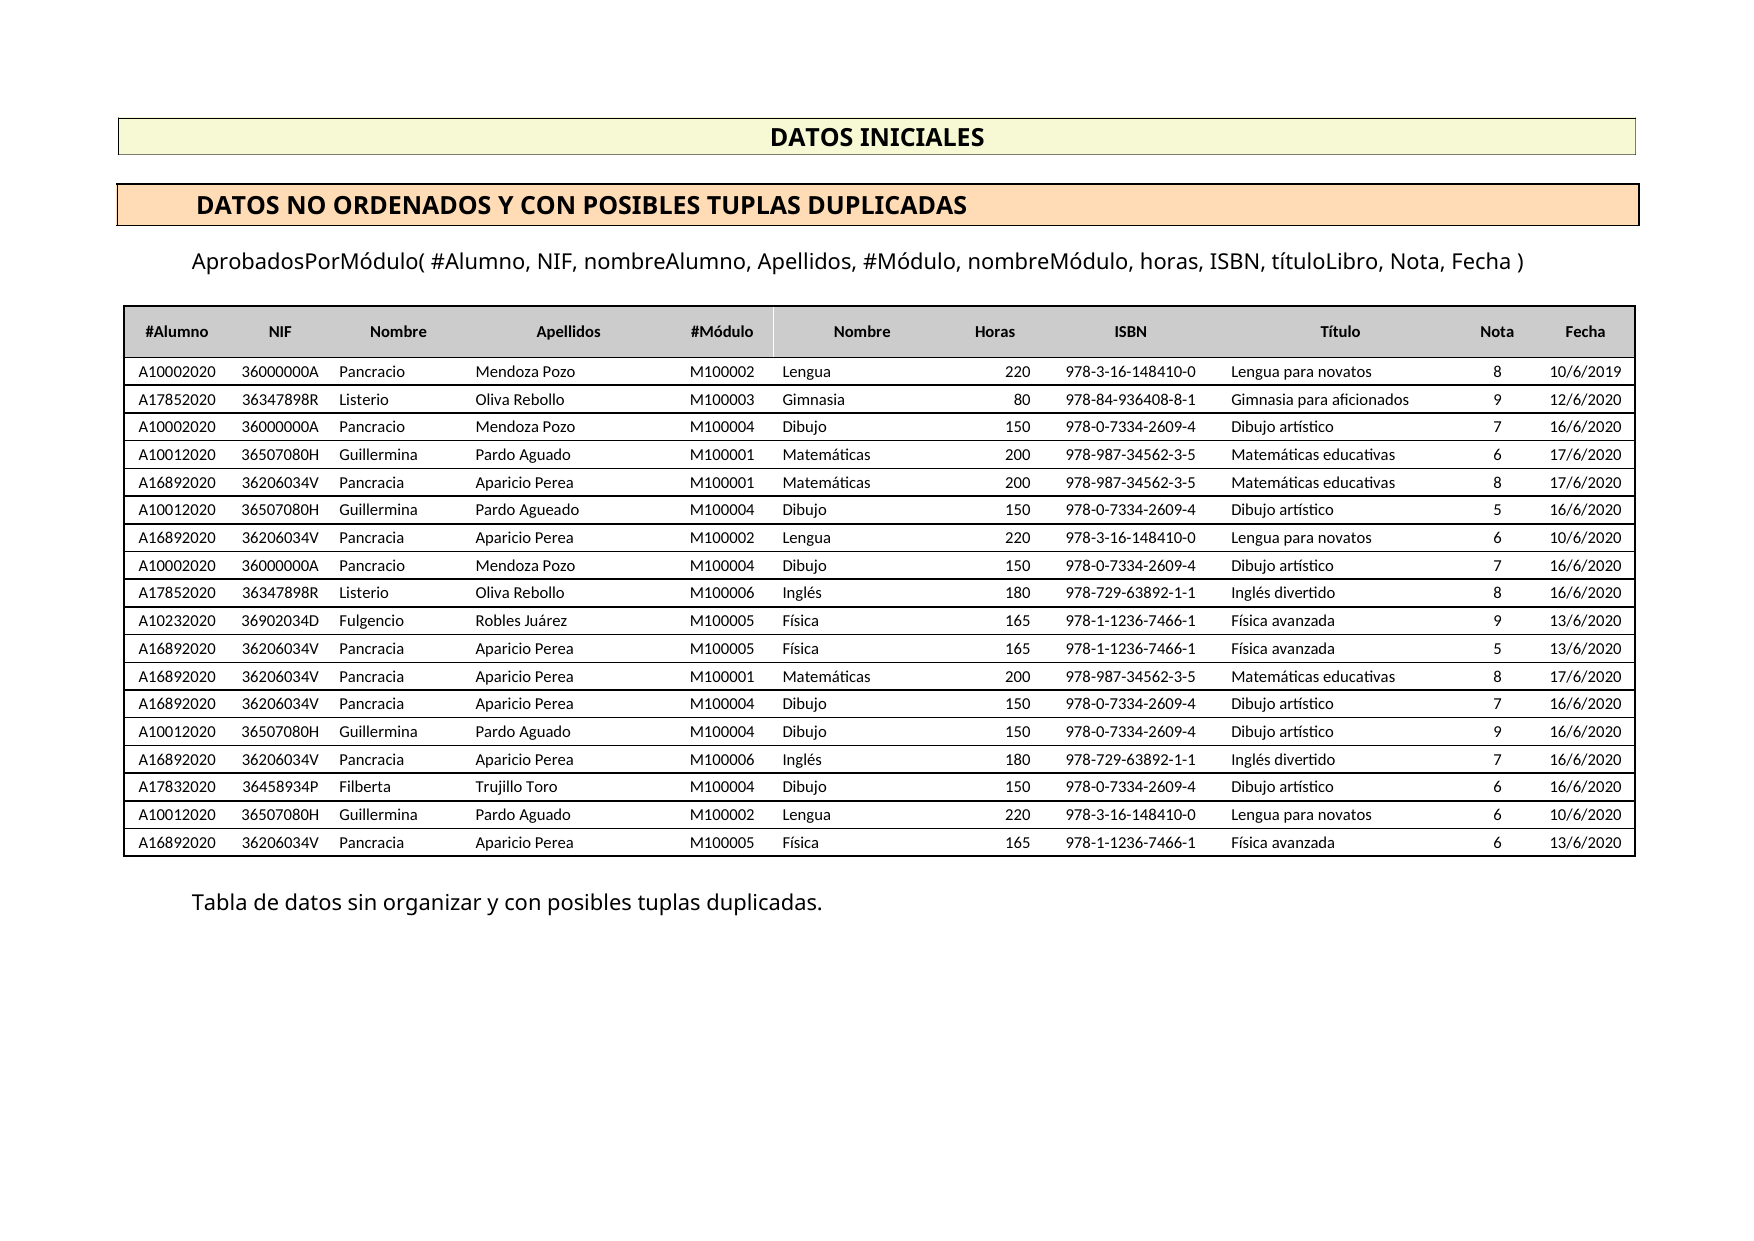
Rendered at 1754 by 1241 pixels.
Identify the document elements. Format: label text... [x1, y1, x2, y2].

table_cell Física [774, 608, 951, 634]
table_cell Pancracia [330, 635, 466, 661]
table_cell M100004 [671, 774, 773, 800]
table_cell M100006 [671, 580, 773, 606]
table_cell 10/6/2020 [1536, 802, 1634, 828]
table_cell A10012020 [125, 441, 230, 467]
table_header Horas [951, 307, 1039, 357]
table_cell 5 [1459, 635, 1536, 661]
table_cell Dibujo [774, 774, 951, 800]
table_cell Mendoza Pozo [466, 358, 671, 384]
table_cell M100002 [671, 525, 773, 551]
table_cell M100005 [671, 829, 773, 855]
table_cell M100001 [671, 663, 773, 689]
table_cell Pancracia [330, 663, 466, 689]
table_cell M100001 [671, 469, 773, 495]
table_cell M100003 [671, 386, 773, 412]
table_cell 10/6/2019 [1536, 358, 1634, 384]
table_cell Física avanzada [1222, 608, 1459, 634]
table_cell 17/6/2020 [1536, 469, 1634, 495]
table_cell 10/6/2020 [1536, 525, 1634, 551]
table_cell Mendoza Pozo [466, 414, 671, 440]
table_cell 9 [1459, 718, 1536, 744]
table_cell 17/6/2020 [1536, 663, 1634, 689]
table_cell A17852020 [125, 580, 230, 606]
table_cell Dibujo artístico [1222, 774, 1459, 800]
table_cell 36000000A [230, 552, 330, 578]
table_header #Alumno [125, 307, 230, 357]
table_cell Dibujo [774, 497, 951, 523]
table_cell 978-1-1236-7466-1 [1039, 608, 1222, 634]
table_header Título [1222, 307, 1459, 357]
table_cell 36206034V [230, 829, 330, 855]
table_cell 165 [951, 829, 1039, 855]
table_cell 16/6/2020 [1536, 580, 1634, 606]
table_cell 150 [951, 718, 1039, 744]
table_cell Guillermina [330, 441, 466, 467]
table_cell 978-987-34562-3-5 [1039, 663, 1222, 689]
table_cell M100004 [671, 414, 773, 440]
table_cell Pancracia [330, 469, 466, 495]
table_cell 978-0-7334-2609-4 [1039, 497, 1222, 523]
table_cell A10002020 [125, 414, 230, 440]
table_cell 80 [951, 386, 1039, 412]
picture [117, 117, 1636, 155]
table_cell Dibujo artístico [1222, 414, 1459, 440]
table_cell 978-0-7334-2609-4 [1039, 552, 1222, 578]
table_cell 17/6/2020 [1536, 441, 1634, 467]
table_cell Aparicio Perea [466, 635, 671, 661]
table_cell Mendoza Pozo [466, 552, 671, 578]
table_header ISBN [1039, 307, 1222, 357]
table_cell Listerio [330, 386, 466, 412]
table_cell 978-0-7334-2609-4 [1039, 691, 1222, 717]
table_cell Matemáticas educativas [1222, 469, 1459, 495]
table_cell Inglés [774, 746, 951, 772]
table_cell 36206034V [230, 635, 330, 661]
table_cell 8 [1459, 358, 1536, 384]
table_cell Lengua para novatos [1222, 525, 1459, 551]
table_cell 5 [1459, 497, 1536, 523]
table_cell Dibujo [774, 552, 951, 578]
table_cell 165 [951, 635, 1039, 661]
table_cell 36507080H [230, 441, 330, 467]
table_cell Pancracio [330, 358, 466, 384]
table_cell 978-0-7334-2609-4 [1039, 718, 1222, 744]
table_cell Lengua para novatos [1222, 802, 1459, 828]
text AprobadosPorMódulo( #Alumno, NIF, nombreAlumno, Apellidos, #Módulo, nombreMódulo, horas, ISBN, títuloLibro, Nota, Fecha ) [192, 246, 1635, 276]
table_cell 36000000A [230, 358, 330, 384]
table_cell 36347898R [230, 386, 330, 412]
table_cell Lengua [774, 358, 951, 384]
table_cell Dibujo artístico [1222, 718, 1459, 744]
table_cell Aparicio Perea [466, 746, 671, 772]
table_cell Dibujo artístico [1222, 497, 1459, 523]
table_cell A16892020 [125, 469, 230, 495]
table_cell A17832020 [125, 774, 230, 800]
table_cell Lengua para novatos [1222, 358, 1459, 384]
table_cell 978-0-7334-2609-4 [1039, 414, 1222, 440]
table_cell Aparicio Perea [466, 663, 671, 689]
table_cell Dibujo [774, 691, 951, 717]
table_cell 220 [951, 358, 1039, 384]
table_cell 16/6/2020 [1536, 552, 1634, 578]
table_cell Física [774, 635, 951, 661]
table_cell 36458934P [230, 774, 330, 800]
table_header #Módulo [671, 307, 773, 357]
table_cell 36347898R [230, 580, 330, 606]
table_cell 9 [1459, 386, 1536, 412]
table_cell A17852020 [125, 386, 230, 412]
table_cell 6 [1459, 774, 1536, 800]
table_cell 200 [951, 663, 1039, 689]
table_cell M100005 [671, 608, 773, 634]
table_cell 9 [1459, 608, 1536, 634]
table_cell 36902034D [230, 608, 330, 634]
table_cell Fulgencio [330, 608, 466, 634]
table_cell Listerio [330, 580, 466, 606]
table_cell 8 [1459, 580, 1536, 606]
table_cell 16/6/2020 [1536, 746, 1634, 772]
table_cell Física [774, 829, 951, 855]
table_cell 150 [951, 414, 1039, 440]
table_cell 13/6/2020 [1536, 608, 1634, 634]
table_header Nota [1459, 307, 1536, 357]
table_cell Pardo Aguado [466, 718, 671, 744]
table_header Nombre [330, 307, 466, 357]
table_cell 978-84-936408-8-1 [1039, 386, 1222, 412]
table_cell A10232020 [125, 608, 230, 634]
table_cell 978-1-1236-7466-1 [1039, 635, 1222, 661]
table_cell Pancracio [330, 414, 466, 440]
table_cell Guillermina [330, 718, 466, 744]
table_cell 150 [951, 497, 1039, 523]
table_cell Aparicio Perea [466, 691, 671, 717]
table_cell 6 [1459, 441, 1536, 467]
table_cell 150 [951, 691, 1039, 717]
table_cell 978-1-1236-7466-1 [1039, 829, 1222, 855]
table_cell M100005 [671, 635, 773, 661]
table_header Nombre [774, 307, 951, 357]
table_cell Dibujo artístico [1222, 552, 1459, 578]
table_cell 12/6/2020 [1536, 386, 1634, 412]
table_cell 13/6/2020 [1536, 635, 1634, 661]
table_cell A16892020 [125, 663, 230, 689]
table_cell 6 [1459, 829, 1536, 855]
table_cell Matemáticas educativas [1222, 663, 1459, 689]
table_cell M100002 [671, 358, 773, 384]
table_cell Dibujo [774, 718, 951, 744]
table_cell Lengua [774, 525, 951, 551]
table_cell Gimnasia para aficionados [1222, 386, 1459, 412]
text DATOS NO ORDENADOS Y CON POSIBLES TUPLAS DUPLICADAS [118, 185, 1638, 225]
table_cell Pardo Aguado [466, 441, 671, 467]
table_cell 36206034V [230, 691, 330, 717]
table_cell A10012020 [125, 497, 230, 523]
table_cell 165 [951, 608, 1039, 634]
table_cell Pancracia [330, 525, 466, 551]
table_cell 220 [951, 525, 1039, 551]
table_cell 7 [1459, 552, 1536, 578]
table_cell 978-987-34562-3-5 [1039, 469, 1222, 495]
table_cell Pardo Aguado [466, 802, 671, 828]
table_cell Matemáticas [774, 663, 951, 689]
table_cell Dibujo [774, 414, 951, 440]
table_cell Matemáticas [774, 441, 951, 467]
table_cell A10002020 [125, 358, 230, 384]
table_cell 36206034V [230, 663, 330, 689]
table_cell 978-3-16-148410-0 [1039, 525, 1222, 551]
table_cell 16/6/2020 [1536, 497, 1634, 523]
table_cell 36000000A [230, 414, 330, 440]
table_cell M100001 [671, 441, 773, 467]
table_cell 180 [951, 746, 1039, 772]
table_cell 220 [951, 802, 1039, 828]
table_cell 6 [1459, 525, 1536, 551]
table_cell Pancracia [330, 829, 466, 855]
table_cell 978-729-63892-1-1 [1039, 580, 1222, 606]
table_cell 16/6/2020 [1536, 691, 1634, 717]
table_cell 7 [1459, 746, 1536, 772]
table_cell Física avanzada [1222, 829, 1459, 855]
table_cell 16/6/2020 [1536, 414, 1634, 440]
table_cell Pardo Agueado [466, 497, 671, 523]
table_cell 36507080H [230, 718, 330, 744]
table_cell Aparicio Perea [466, 525, 671, 551]
table_cell 200 [951, 469, 1039, 495]
table_cell Dibujo artístico [1222, 691, 1459, 717]
table_cell 36206034V [230, 469, 330, 495]
table_cell Inglés divertido [1222, 746, 1459, 772]
table_cell 36206034V [230, 746, 330, 772]
table_cell 150 [951, 774, 1039, 800]
table_cell 36206034V [230, 525, 330, 551]
table_cell Filberta [330, 774, 466, 800]
table_cell 6 [1459, 802, 1536, 828]
table_cell 978-729-63892-1-1 [1039, 746, 1222, 772]
table_cell Matemáticas [774, 469, 951, 495]
table_cell 36507080H [230, 802, 330, 828]
table_cell A10002020 [125, 552, 230, 578]
table_cell A10012020 [125, 802, 230, 828]
table_cell Oliva Rebollo [466, 386, 671, 412]
table_header NIF [230, 307, 330, 357]
table_cell 16/6/2020 [1536, 718, 1634, 744]
table_cell 8 [1459, 469, 1536, 495]
table_cell Trujillo Toro [466, 774, 671, 800]
table_cell Aparicio Perea [466, 829, 671, 855]
table_cell Pancracio [330, 552, 466, 578]
table_cell Inglés [774, 580, 951, 606]
table_cell Aparicio Perea [466, 469, 671, 495]
table_cell Matemáticas educativas [1222, 441, 1459, 467]
table_cell Inglés divertido [1222, 580, 1459, 606]
table_header Apellidos [466, 307, 671, 357]
text Tabla de datos sin organizar y con posibles tuplas duplicadas. [192, 887, 1635, 916]
table_cell M100006 [671, 746, 773, 772]
table_cell A16892020 [125, 691, 230, 717]
table_cell 7 [1459, 414, 1536, 440]
table_cell 978-3-16-148410-0 [1039, 802, 1222, 828]
table_cell 200 [951, 441, 1039, 467]
table_cell M100004 [671, 497, 773, 523]
table_cell 7 [1459, 691, 1536, 717]
table_cell Física avanzada [1222, 635, 1459, 661]
table_cell 978-987-34562-3-5 [1039, 441, 1222, 467]
table_cell Oliva Rebollo [466, 580, 671, 606]
table_cell A16892020 [125, 746, 230, 772]
table_header Fecha [1536, 307, 1634, 357]
table_cell A10012020 [125, 718, 230, 744]
table_cell 150 [951, 552, 1039, 578]
table_cell Guillermina [330, 497, 466, 523]
table_cell M100004 [671, 552, 773, 578]
table_cell 36507080H [230, 497, 330, 523]
table_cell 8 [1459, 663, 1536, 689]
table_cell A16892020 [125, 635, 230, 661]
table_cell Pancracia [330, 691, 466, 717]
table_cell M100004 [671, 718, 773, 744]
table_cell 180 [951, 580, 1039, 606]
table_cell Robles Juárez [466, 608, 671, 634]
table_cell 978-0-7334-2609-4 [1039, 774, 1222, 800]
table_cell M100004 [671, 691, 773, 717]
table_cell Guillermina [330, 802, 466, 828]
table_cell 16/6/2020 [1536, 774, 1634, 800]
table_cell A16892020 [125, 829, 230, 855]
table_cell Lengua [774, 802, 951, 828]
table_cell M100002 [671, 802, 773, 828]
table_cell 13/6/2020 [1536, 829, 1634, 855]
table_cell A16892020 [125, 525, 230, 551]
table_cell 978-3-16-148410-0 [1039, 358, 1222, 384]
table_cell Pancracia [330, 746, 466, 772]
table_cell Gimnasia [774, 386, 951, 412]
